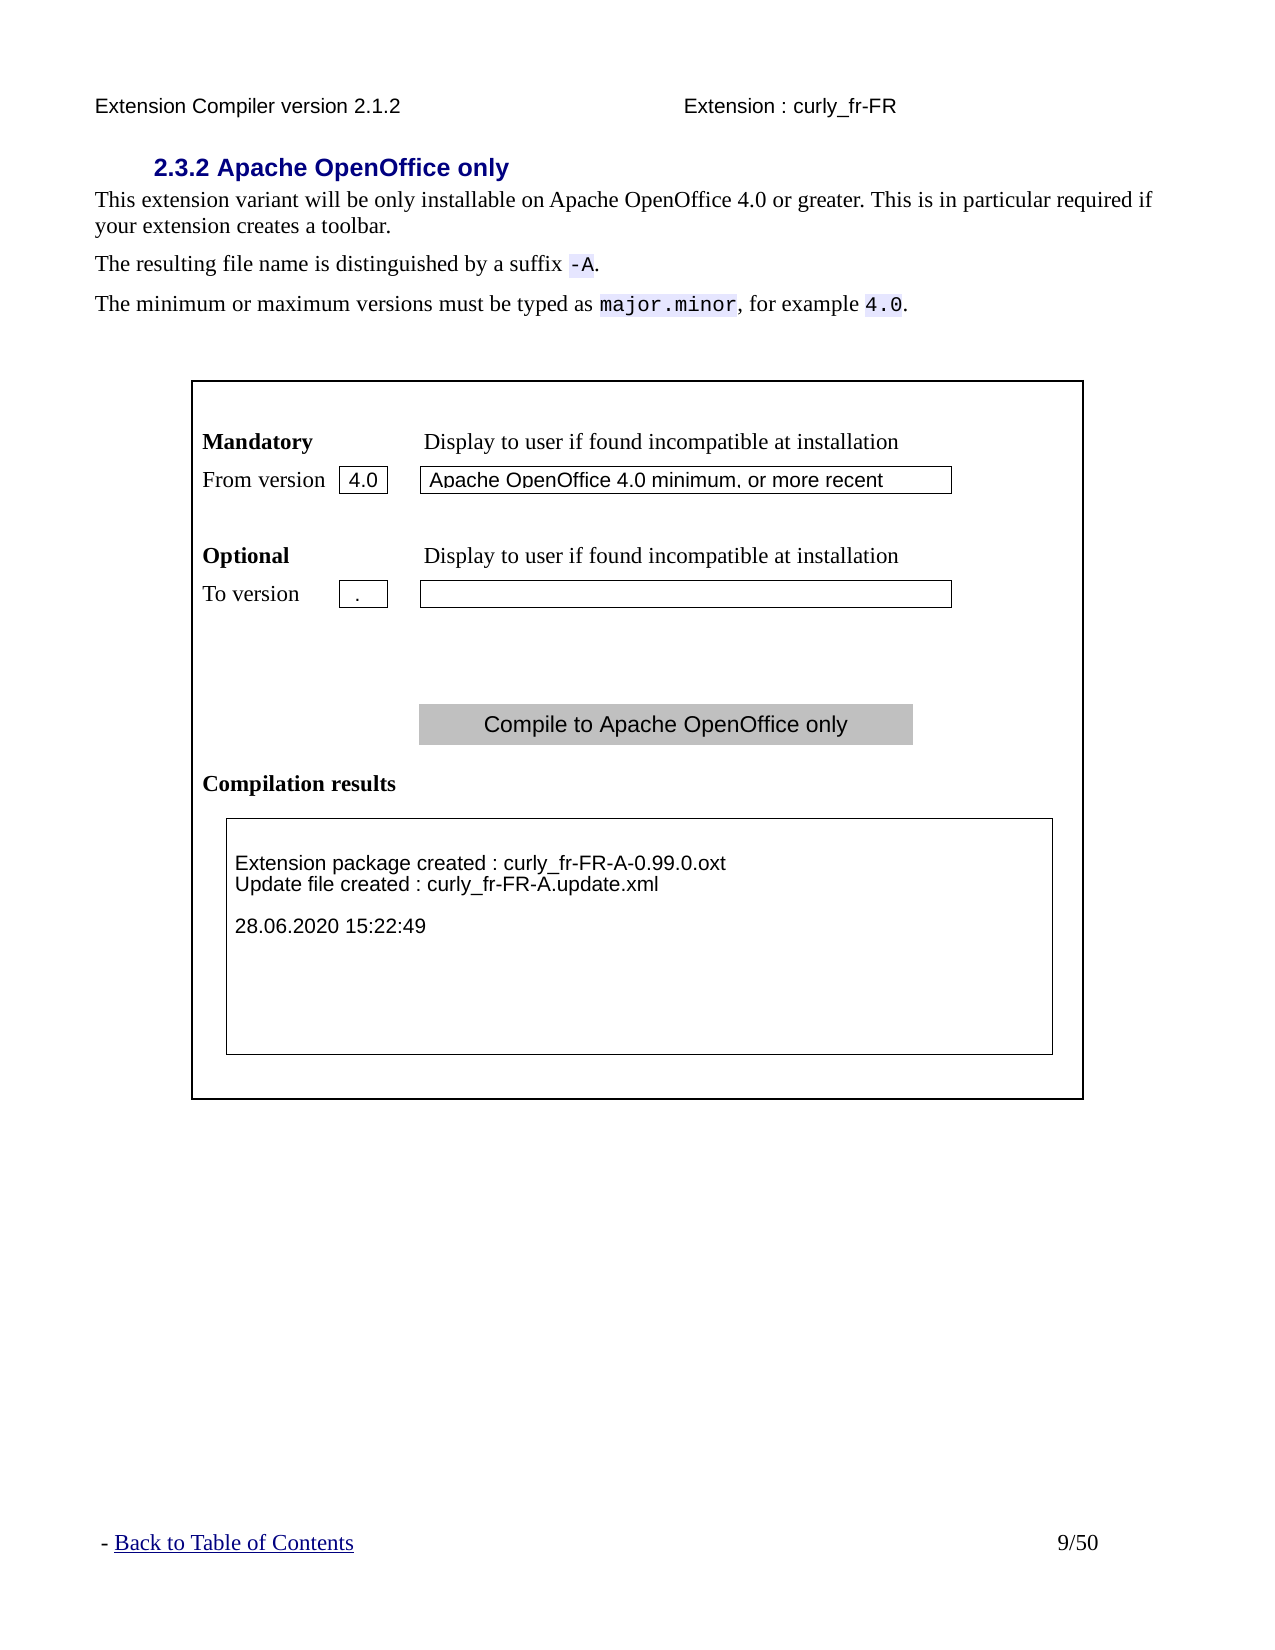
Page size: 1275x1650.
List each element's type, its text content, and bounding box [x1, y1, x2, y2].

subtitle Apache OpenOffice only [153, 153, 1181, 181]
text [952, 467, 1073, 492]
text The resulting file name is distinguished by a suffix -A. [94, 251, 1181, 278]
text This extension variant will be only installable on Apache OpenOffice 4.0 or greater. This is in particular required if your extension creates a toolbar. [94, 187, 1181, 238]
text [952, 581, 1073, 606]
text [388, 467, 420, 492]
text Compilation results [202, 771, 1073, 796]
text The minimum or maximum versions must be typed as major.minor, for example 4.0. [94, 290, 1181, 317]
text Optional Display to user if found incompatible at installation [202, 543, 1073, 568]
text To version [202, 581, 339, 606]
text From version [202, 467, 339, 492]
text [388, 581, 420, 606]
text Mandatory Display to user if found incompatible at installation [202, 429, 1073, 454]
